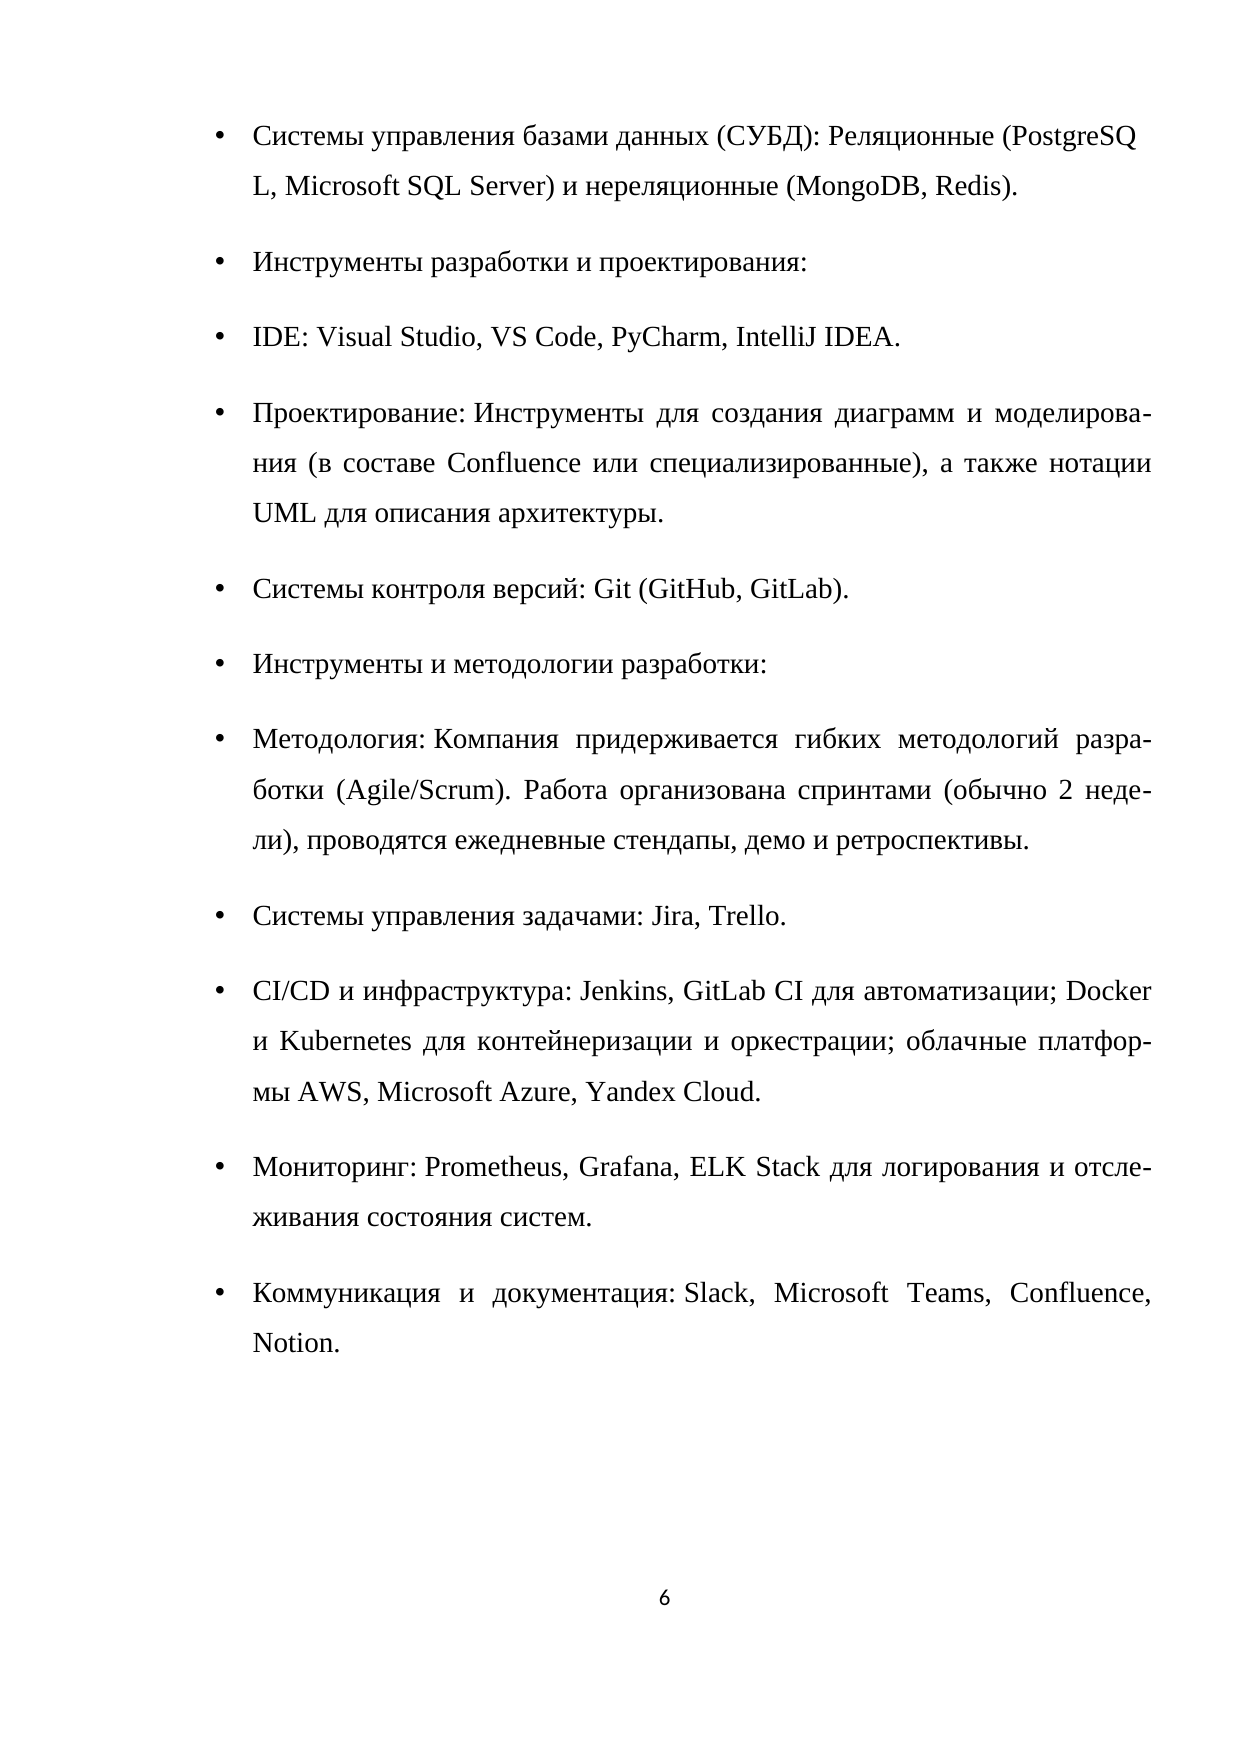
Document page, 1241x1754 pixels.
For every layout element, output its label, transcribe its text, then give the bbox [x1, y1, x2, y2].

list Методология: Компания придерживается гибких методоло­гий разра­ботки (Agile/Scrum). Работа организована спринтами (обычно 2 неде­ли), проводятся ежедневные стендапы, демо и ретроспективы. [215, 722, 1152, 856]
list Системы управления задачами: Jira, Trello. [215, 898, 1152, 931]
list Системы управления базами данных (СУБД): Реляционные (PostgreSQL, Microsoft SQL Server) и нереляционные (MongoDB, Redis). [215, 118, 1152, 202]
list CI/CD и инфраструктура: Jenkins, GitLab CI для автоматиза­ции; Docker и Kubernetes для контейнеризации и оркестрации; облач­ные платфор­мы AWS, Microsoft Azure, Yandex Cloud. [215, 973, 1152, 1107]
list Коммуникация и документация: Slack, Microsoft Teams, Confluence, Notion. [215, 1275, 1152, 1359]
list Проектирование: Инструменты для создания диаграмм и моделирова­ния (в составе Confluence или специализированные), а так­же нотации UML для описания архитектуры. [215, 395, 1152, 529]
list Системы контроля версий: Git (GitHub, GitLab). [215, 571, 1152, 604]
list Инструменты и методологии разработки: [215, 646, 1152, 680]
list IDE: Visual Studio, VS Code, PyCharm, IntelliJ IDEA. [215, 319, 1152, 353]
list Мониторинг: Prometheus, Grafana, ELK Stack для логирова­ния и отсле­живания состояния систем. [215, 1149, 1152, 1233]
list Инструменты разработки и проектирования: [215, 244, 1152, 277]
